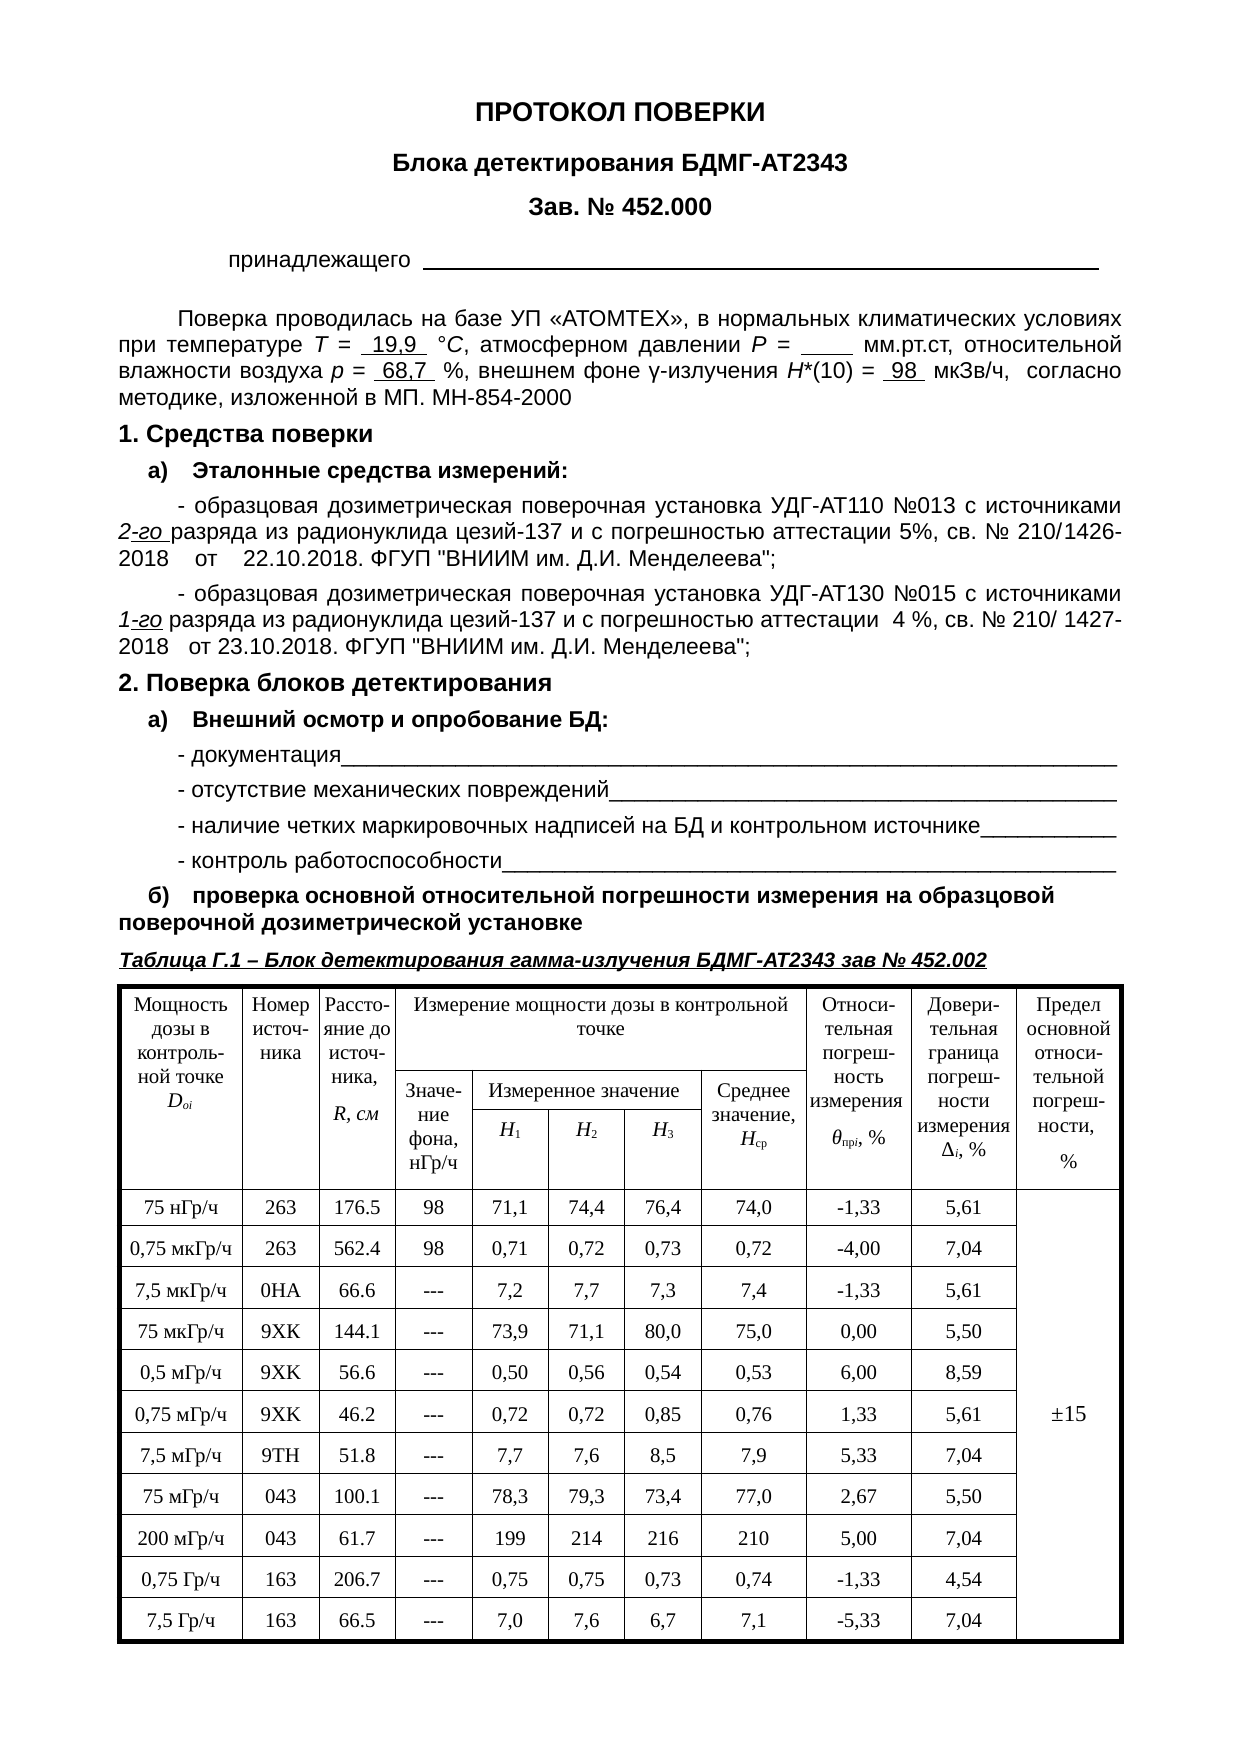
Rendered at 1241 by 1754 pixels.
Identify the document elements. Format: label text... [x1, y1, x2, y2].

table_cell 77,0 [702, 1474, 806, 1514]
table_cell 5,61 [912, 1391, 1016, 1432]
table_cell Мощность дозы в контроль-ной точке Doi [122, 989, 242, 1189]
text - образцовая дозиметрическая поверочная установка УДГ-АТ110 №013 с источниками 2-го разряда из радионуклида цезий-137 и с погрешностью аттестации 5%, св. № 210/1426-2018 от 22.10.2018. ФГУП "ВНИИМ им. Д.И. Менделеева"; [118, 492, 1122, 571]
table_cell 66.5 [320, 1598, 395, 1638]
table_cell 9XK [243, 1391, 319, 1432]
table_cell 98 [396, 1226, 472, 1266]
table_cell Рассто-яние до источ-ника, R, см [320, 989, 395, 1189]
table_cell Измеренное значение [473, 1071, 701, 1109]
table_cell 7,4 [702, 1267, 806, 1308]
table_cell 76,4 [625, 1190, 701, 1225]
table_cell 71,1 [473, 1190, 548, 1225]
table_cell --- [396, 1267, 472, 1308]
table_cell 66.6 [320, 1267, 395, 1308]
table_cell 4,54 [912, 1557, 1016, 1597]
table_cell 78,3 [473, 1474, 548, 1514]
table_cell 0,75 [549, 1557, 624, 1597]
table_cell 0,54 [625, 1350, 701, 1390]
text Поверка проводилась на базе УП «АТОМТЕХ», в нормальных климатических условиях при температуре Т = 19,9 °С, атмосферном давлении Р = мм.рт.ст, относительной влажности воздуха р = 68,7 %, внешнем фоне γ-излучения H*(10) = 98 мкЗв/ч, согласно методике, изложенной в МП. МН-854-2000 [118, 304, 1122, 410]
table_cell H1 [473, 1110, 548, 1189]
table_cell 263 [243, 1190, 319, 1225]
table_cell H2 [549, 1110, 624, 1189]
table_cell 74,4 [549, 1190, 624, 1225]
table_cell 61.7 [320, 1515, 395, 1556]
table_cell 0,72 [473, 1391, 548, 1432]
table_cell 7,0 [473, 1598, 548, 1638]
table_cell 216 [625, 1515, 701, 1556]
table_cell 0,73 [625, 1226, 701, 1266]
table_cell 0,00 [807, 1309, 911, 1349]
table_cell 0,76 [702, 1391, 806, 1432]
table_cell 75,0 [702, 1309, 806, 1349]
table_cell 5,50 [912, 1474, 1016, 1514]
table_cell 5,61 [912, 1267, 1016, 1308]
table_cell 144.1 [320, 1309, 395, 1349]
table_cell 7,1 [702, 1598, 806, 1638]
table_cell --- [396, 1391, 472, 1432]
table_cell 0,56 [549, 1350, 624, 1390]
table_cell --- [396, 1515, 472, 1556]
table_cell 0,72 [549, 1226, 624, 1266]
table_cell 0,75 мкГр/ч [122, 1226, 242, 1266]
table_cell 6,00 [807, 1350, 911, 1390]
table_cell Предел основной относи-тельной погреш-ности, % [1017, 989, 1119, 1189]
table_cell 0,72 [702, 1226, 806, 1266]
table_cell 80,0 [625, 1309, 701, 1349]
table_cell 9TH [243, 1433, 319, 1473]
table_cell 0,73 [625, 1557, 701, 1597]
table_cell 7,3 [625, 1267, 701, 1308]
table_cell 7,6 [549, 1598, 624, 1638]
table_cell 7,9 [702, 1433, 806, 1473]
table_cell 8,59 [912, 1350, 1016, 1390]
text б) проверка основной относительной погрешности измерения на образцовой поверочной дозиметрической установке [118, 882, 1122, 935]
table_cell --- [396, 1350, 472, 1390]
table_cell 043 [243, 1474, 319, 1514]
table_cell 0,53 [702, 1350, 806, 1390]
table_cell 7,6 [549, 1433, 624, 1473]
table_cell 8,5 [625, 1433, 701, 1473]
table_cell --- [396, 1598, 472, 1638]
table_cell 73,4 [625, 1474, 701, 1514]
table_cell -1,33 [807, 1190, 911, 1225]
table_cell 7,04 [912, 1515, 1016, 1556]
table_cell 7,04 [912, 1433, 1016, 1473]
table_cell 163 [243, 1557, 319, 1597]
table_cell ±15 [1017, 1190, 1119, 1638]
table_cell Относи-тельная погреш-ность измерения θпрi, % [807, 989, 911, 1189]
table_cell 7,7 [549, 1267, 624, 1308]
table_cell 0,71 [473, 1226, 548, 1266]
text Измерипринадлежащего . . [118, 243, 1122, 272]
table_cell 7,5 мГр/ч [122, 1433, 242, 1473]
text - контроль работоспособности [118, 847, 1122, 873]
table_cell --- [396, 1433, 472, 1473]
table_cell Значе-ние фона, нГр/ч [396, 1071, 472, 1189]
table_cell 214 [549, 1515, 624, 1556]
table_cell 74,0 [702, 1190, 806, 1225]
table_cell 0НА [243, 1267, 319, 1308]
table_cell -1,33 [807, 1557, 911, 1597]
table_cell 206.7 [320, 1557, 395, 1597]
table_cell 7,5 Гр/ч [122, 1598, 242, 1638]
table_cell 5,00 [807, 1515, 911, 1556]
table_cell 71,1 [549, 1309, 624, 1349]
table_cell 5,50 [912, 1309, 1016, 1349]
table_cell -4,00 [807, 1226, 911, 1266]
table_cell 263 [243, 1226, 319, 1266]
table_cell 5,33 [807, 1433, 911, 1473]
table_cell 0,75 мГр/ч [122, 1391, 242, 1432]
table_cell 9ХК [243, 1309, 319, 1349]
table_cell 0,85 [625, 1391, 701, 1432]
table_cell 46.2 [320, 1391, 395, 1432]
table_cell 75 мГр/ч [122, 1474, 242, 1514]
table_cell 7,2 [473, 1267, 548, 1308]
text Блока детектирования БДМГ-АТ2343 [118, 148, 1122, 177]
table_cell 0,5 мГр/ч [122, 1350, 242, 1390]
text а) Внешний осмотр и опробование БД: [118, 706, 1122, 732]
table_cell 79,3 [549, 1474, 624, 1514]
table_cell 163 [243, 1598, 319, 1638]
table_cell 210 [702, 1515, 806, 1556]
table_cell 1,33 [807, 1391, 911, 1432]
table_cell Измерение мощности дозы в контрольной точке [396, 989, 806, 1069]
text - наличие четких маркировочных надписей на БД и контрольном источнике [118, 812, 1122, 838]
table_cell --- [396, 1309, 472, 1349]
table_cell 0,74 [702, 1557, 806, 1597]
table_cell 0,50 [473, 1350, 548, 1390]
text 2. Поверка блоков детектирования [118, 668, 1122, 697]
table_cell 51.8 [320, 1433, 395, 1473]
table_cell -1,33 [807, 1267, 911, 1308]
table_cell 6,7 [625, 1598, 701, 1638]
table_cell Номер источ-ника [243, 989, 319, 1189]
text - образцовая дозиметрическая поверочная установка УДГ-АТ130 №015 с источниками 1-го разряда из радионуклида цезий-137 и с погрешностью аттестации 4 %, св. № 210/ 1427-2018 от 23.10.2018. ФГУП "ВНИИМ им. Д.И. Менделеева"; [118, 580, 1122, 659]
text а) Эталонные средства измерений: [118, 457, 1122, 483]
table_cell 2,67 [807, 1474, 911, 1514]
table_cell 9XK [243, 1350, 319, 1390]
table_cell Довери-тельная граница погреш-ности измерения Δi, % [912, 989, 1016, 1189]
text - документация [118, 741, 1122, 767]
table_cell --- [396, 1557, 472, 1597]
text - отсутствие механических повреждений [118, 776, 1122, 803]
table_cell 98 [396, 1190, 472, 1225]
table_cell 56.6 [320, 1350, 395, 1390]
table_cell --- [396, 1474, 472, 1514]
table_cell 75 мкГр/ч [122, 1309, 242, 1349]
text 1. Средства поверки [118, 419, 1122, 448]
table_cell 7,7 [473, 1433, 548, 1473]
table_cell 043 [243, 1515, 319, 1556]
table_cell 0,72 [549, 1391, 624, 1432]
table_cell Среднее значение, Hср [702, 1071, 806, 1189]
table_cell 73,9 [473, 1309, 548, 1349]
table_cell 0,75 Гр/ч [122, 1557, 242, 1597]
table_cell H3 [625, 1110, 701, 1189]
text ПРОТОКОЛ ПОВЕРКИ [118, 96, 1122, 127]
table_cell 7,5 мкГр/ч [122, 1267, 242, 1308]
table_header Таблица Г.1 – Блок детектирования гамма-излучения БДМГ-АТ2343 зав № 452.002 [119, 935, 1121, 984]
text Зав. № 452.000 [118, 191, 1122, 220]
table_cell 7,04 [912, 1598, 1016, 1638]
table_cell 100.1 [320, 1474, 395, 1514]
table_cell 176.5 [320, 1190, 395, 1225]
table_cell 199 [473, 1515, 548, 1556]
table_cell 562.4 [320, 1226, 395, 1266]
table_cell -5,33 [807, 1598, 911, 1638]
table_cell 0,75 [473, 1557, 548, 1597]
table_cell 7,04 [912, 1226, 1016, 1266]
table_cell 75 нГр/ч [122, 1190, 242, 1225]
table_cell 200 мГр/ч [122, 1515, 242, 1556]
table_cell 5,61 [912, 1190, 1016, 1225]
